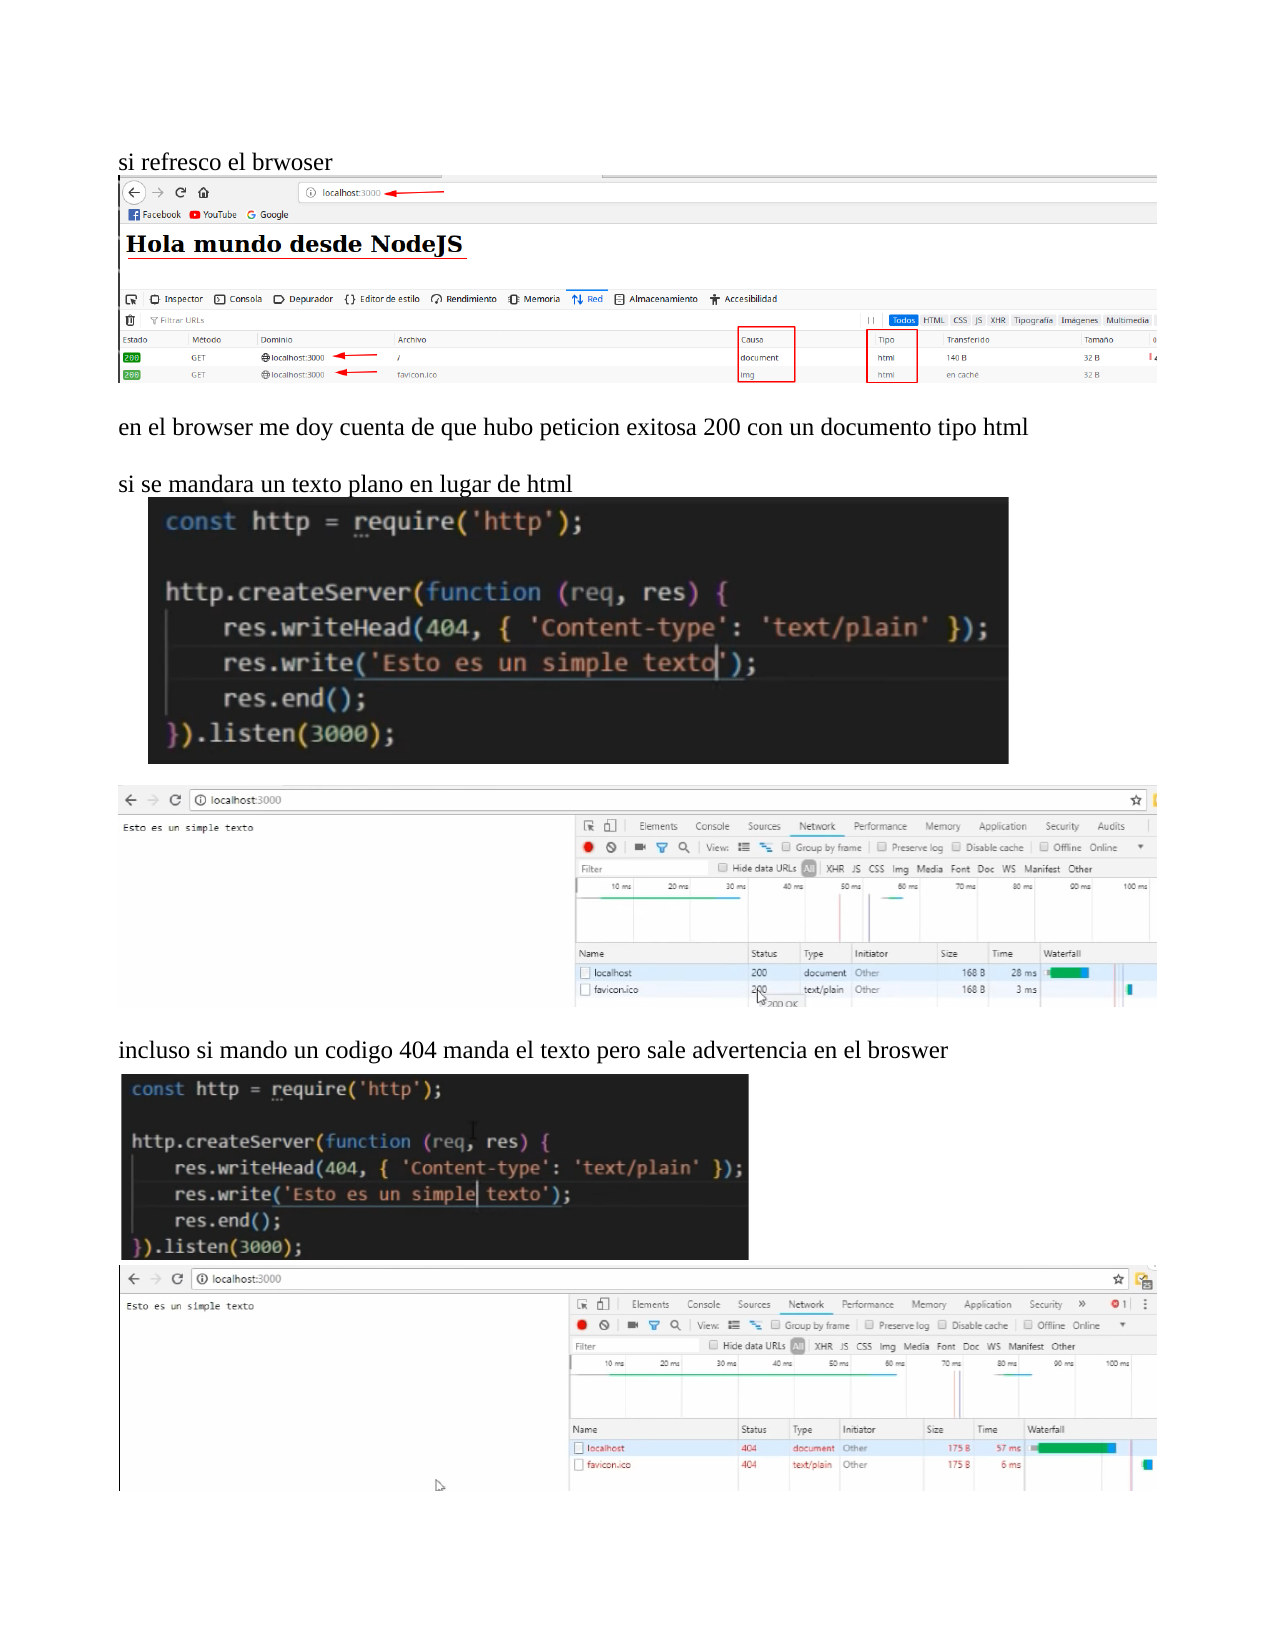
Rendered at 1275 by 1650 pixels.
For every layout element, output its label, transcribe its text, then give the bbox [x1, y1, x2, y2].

text en el browser me doy cuenta de que hubo peticion exitosa 200 con un documento tipo html [118, 412, 1157, 440]
picture [148, 497, 1009, 764]
text si se mandara un texto plano en lugar de html [118, 469, 1157, 498]
text incluso si mando un codigo 404 manda el texto pero sale advertencia en el broswer [118, 1035, 1157, 1064]
picture [118, 1265, 1157, 1491]
text si refresco el brwoser [118, 147, 1157, 175]
picture [118, 785, 1157, 1007]
picture [121, 1074, 749, 1260]
picture [118, 175, 1157, 383]
